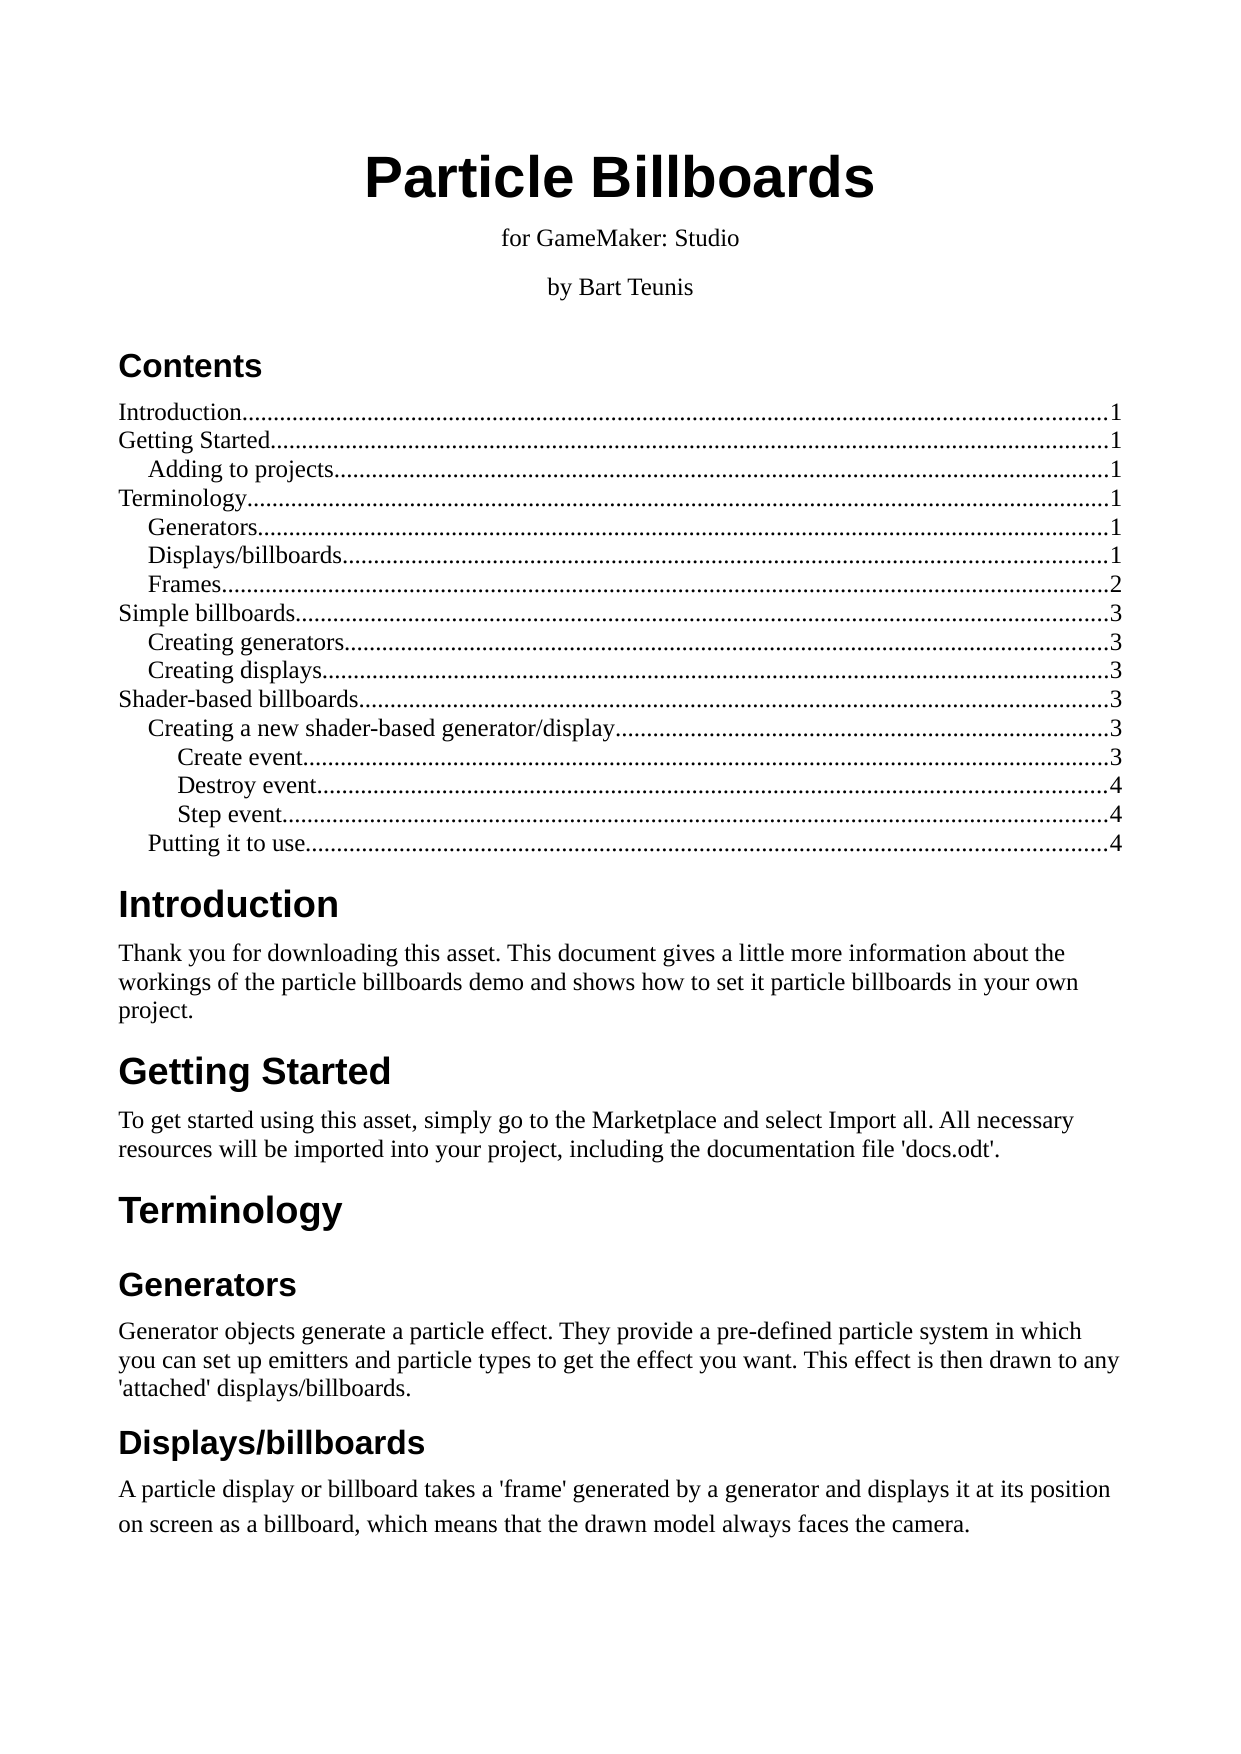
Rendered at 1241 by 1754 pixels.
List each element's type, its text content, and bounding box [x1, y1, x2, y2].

text for GameMaker: Studio [118, 223, 1122, 251]
subtitle Displays/billboards [118, 1423, 1122, 1462]
text Step event 4 [177, 799, 1122, 828]
text Generator objects generate a particle effect. They provide a pre-defined particle system in which you can set up emitters and particle types to get the effect you want. This effect is then drawn to any 'attached' displays/billboards. [118, 1316, 1122, 1402]
text Simple billboards 3 [118, 598, 1122, 627]
subtitle Contents [118, 346, 1122, 384]
text Terminology 1 [118, 483, 1122, 512]
title Particle Billboards [118, 143, 1122, 210]
text Getting Started 1 [118, 426, 1122, 454]
subtitle Terminology [118, 1188, 1122, 1231]
text Putting it to use 4 [148, 828, 1122, 857]
text To get started using this asset, simply go to the Marketplace and select Import all. All necessary resources will be imported into your project, including the documentation file 'docs.odt'. [118, 1105, 1122, 1163]
text Displays/billboards 1 [148, 541, 1122, 569]
text Adding to projects 1 [148, 454, 1122, 483]
text Creating displays 3 [148, 656, 1122, 684]
text Generators 1 [148, 512, 1122, 541]
text by Bart Teunis [118, 272, 1122, 301]
text A particle display or billboard takes a 'frame' generated by a generator and displays it at its position on screen as a billboard, which means that the drawn model always faces the camera. [118, 1474, 1122, 1537]
text Frames 2 [148, 569, 1122, 598]
subtitle Introduction [118, 882, 1122, 925]
text Introduction 1 [118, 397, 1122, 426]
text Shader-based billboards 3 [118, 684, 1122, 713]
subtitle Getting Started [118, 1049, 1122, 1093]
text Creating a new shader-based generator/display 3 [148, 713, 1122, 742]
text Creating generators 3 [148, 627, 1122, 656]
text Create event 3 [177, 742, 1122, 771]
text Destroy event 4 [177, 771, 1122, 799]
subtitle Generators [118, 1265, 1122, 1303]
text Thank you for downloading this asset. This document gives a little more information about the workings of the particle billboards demo and shows how to set it particle billboards in your own project. [118, 938, 1122, 1024]
